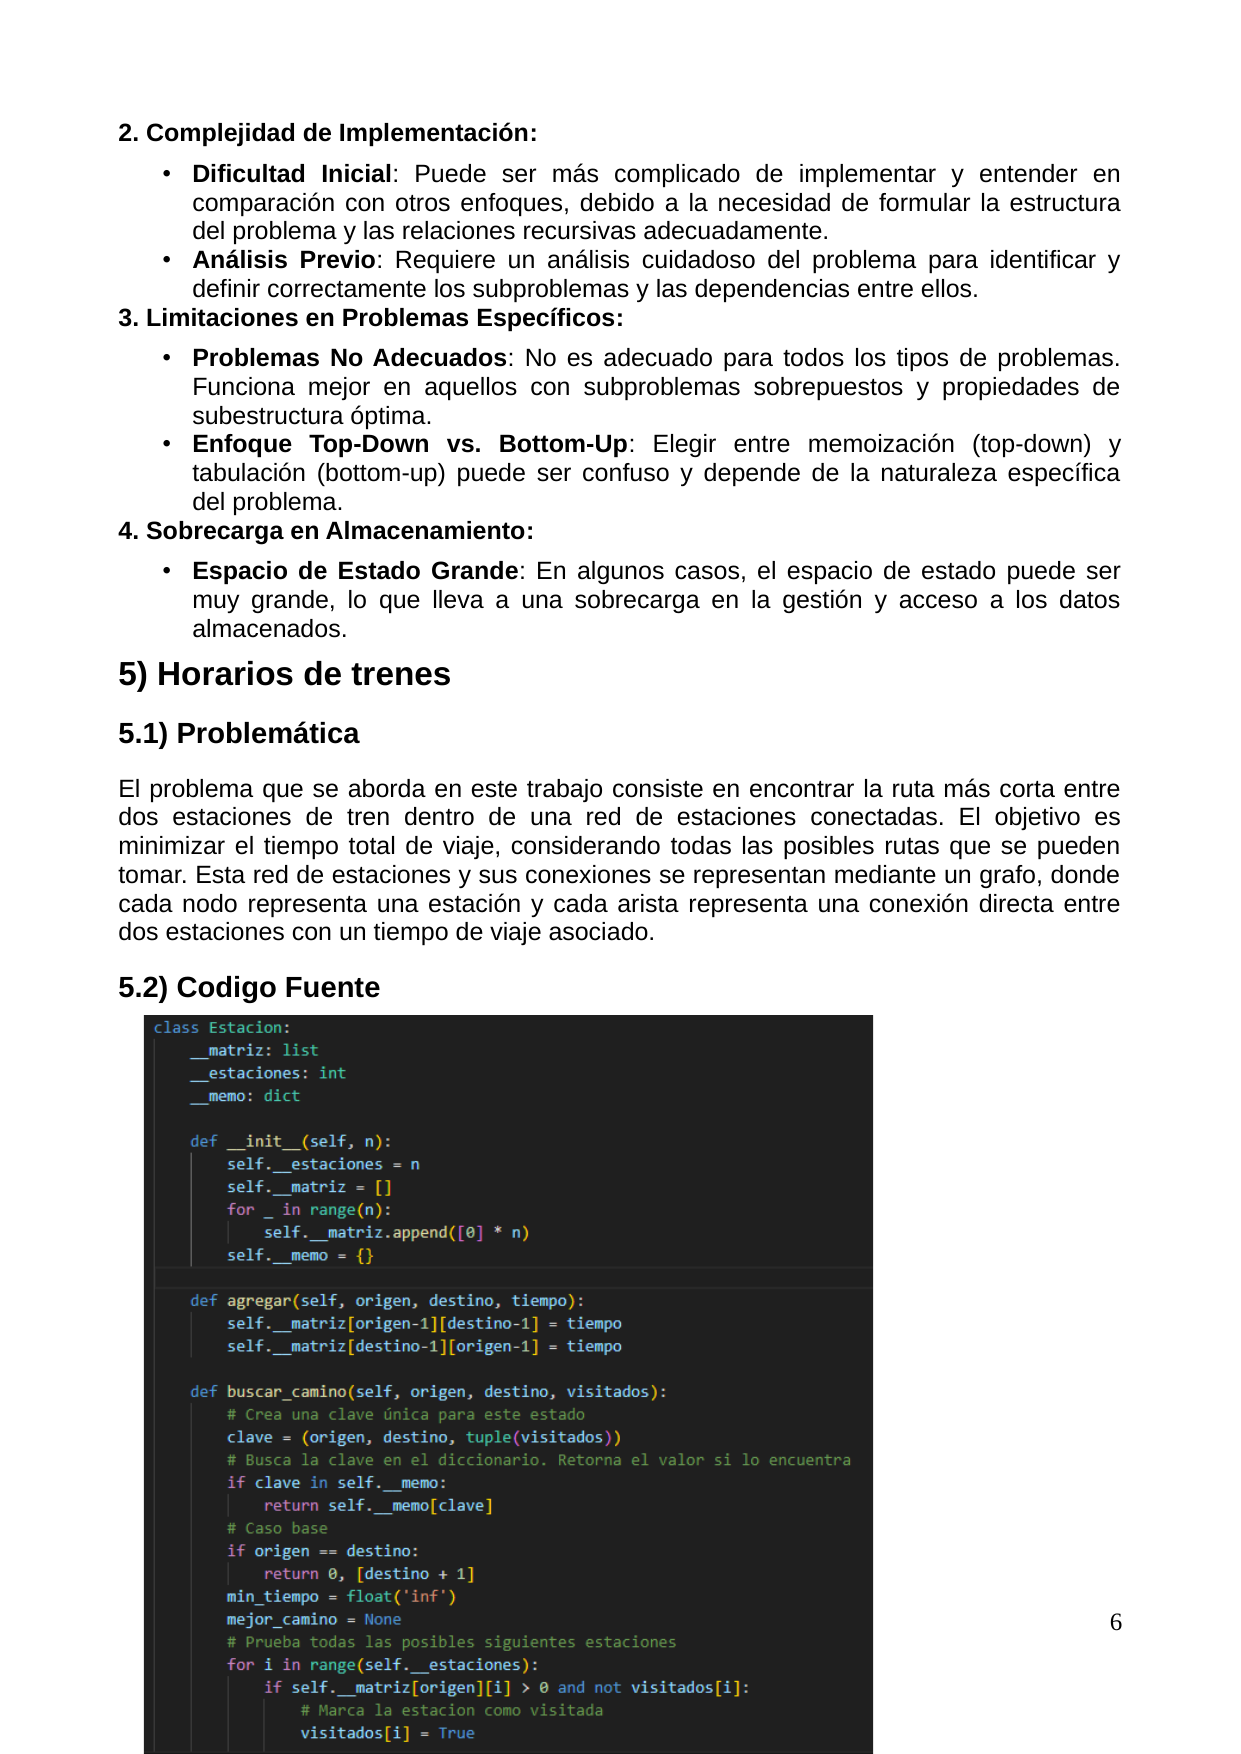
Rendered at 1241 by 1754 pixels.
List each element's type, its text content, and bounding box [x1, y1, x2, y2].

list Espacio de Estado Grande: En algunos casos, el espacio de estado puede ser muy grande, lo que lleva a una sobrecarga en la gestión y acceso a los datos almacenados. [162, 556, 1122, 643]
list Dificultad Inicial: Puede ser más complicado de implementar y entender en comparación con otros enfoques, debido a la necesidad de formular la estructura del problema y las relaciones recursivas adecuadamente. [162, 159, 1122, 245]
text 4. Sobrecarga en Almacenamiento: [118, 516, 1122, 544]
list Enfoque Top-Down vs. Bottom-Up: Elegir entre memoización (top-down) y tabulación (bottom-up) puede ser confuso y depende de la naturaleza específica del problema. [162, 429, 1122, 516]
text 5) Horarios de trenes [118, 654, 1122, 693]
text 5.1) Problemática [118, 716, 1122, 750]
text 5.2) Codigo Fuente [118, 969, 1122, 1003]
text El problema que se aborda en este trabajo consiste en encontrar la ruta más corta entre dos estaciones de tren dentro de una red de estaciones conectadas. El objetivo es minimizar el tiempo total de viaje, considerando todas las posibles rutas que se pueden tomar. Esta red de estaciones y sus conexiones se representan mediante un grafo, donde cada nodo representa una estación y cada arista representa una conexión directa entre dos estaciones con un tiempo de viaje asociado. [118, 773, 1122, 946]
picture [143, 1015, 874, 1754]
list Problemas No Adecuados: No es adecuado para todos los tipos de problemas. Funciona mejor en aquellos con subproblemas sobrepuestos y propiedades de subestructura óptima. [162, 343, 1122, 429]
text 2. Complejidad de Implementación: [118, 118, 1122, 147]
text 3. Limitaciones en Problemas Específicos: [118, 303, 1122, 331]
list Análisis Previo: Requiere un análisis cuidadoso del problema para identificar y definir correctamente los subproblemas y las dependencias entre ellos. [162, 245, 1122, 303]
